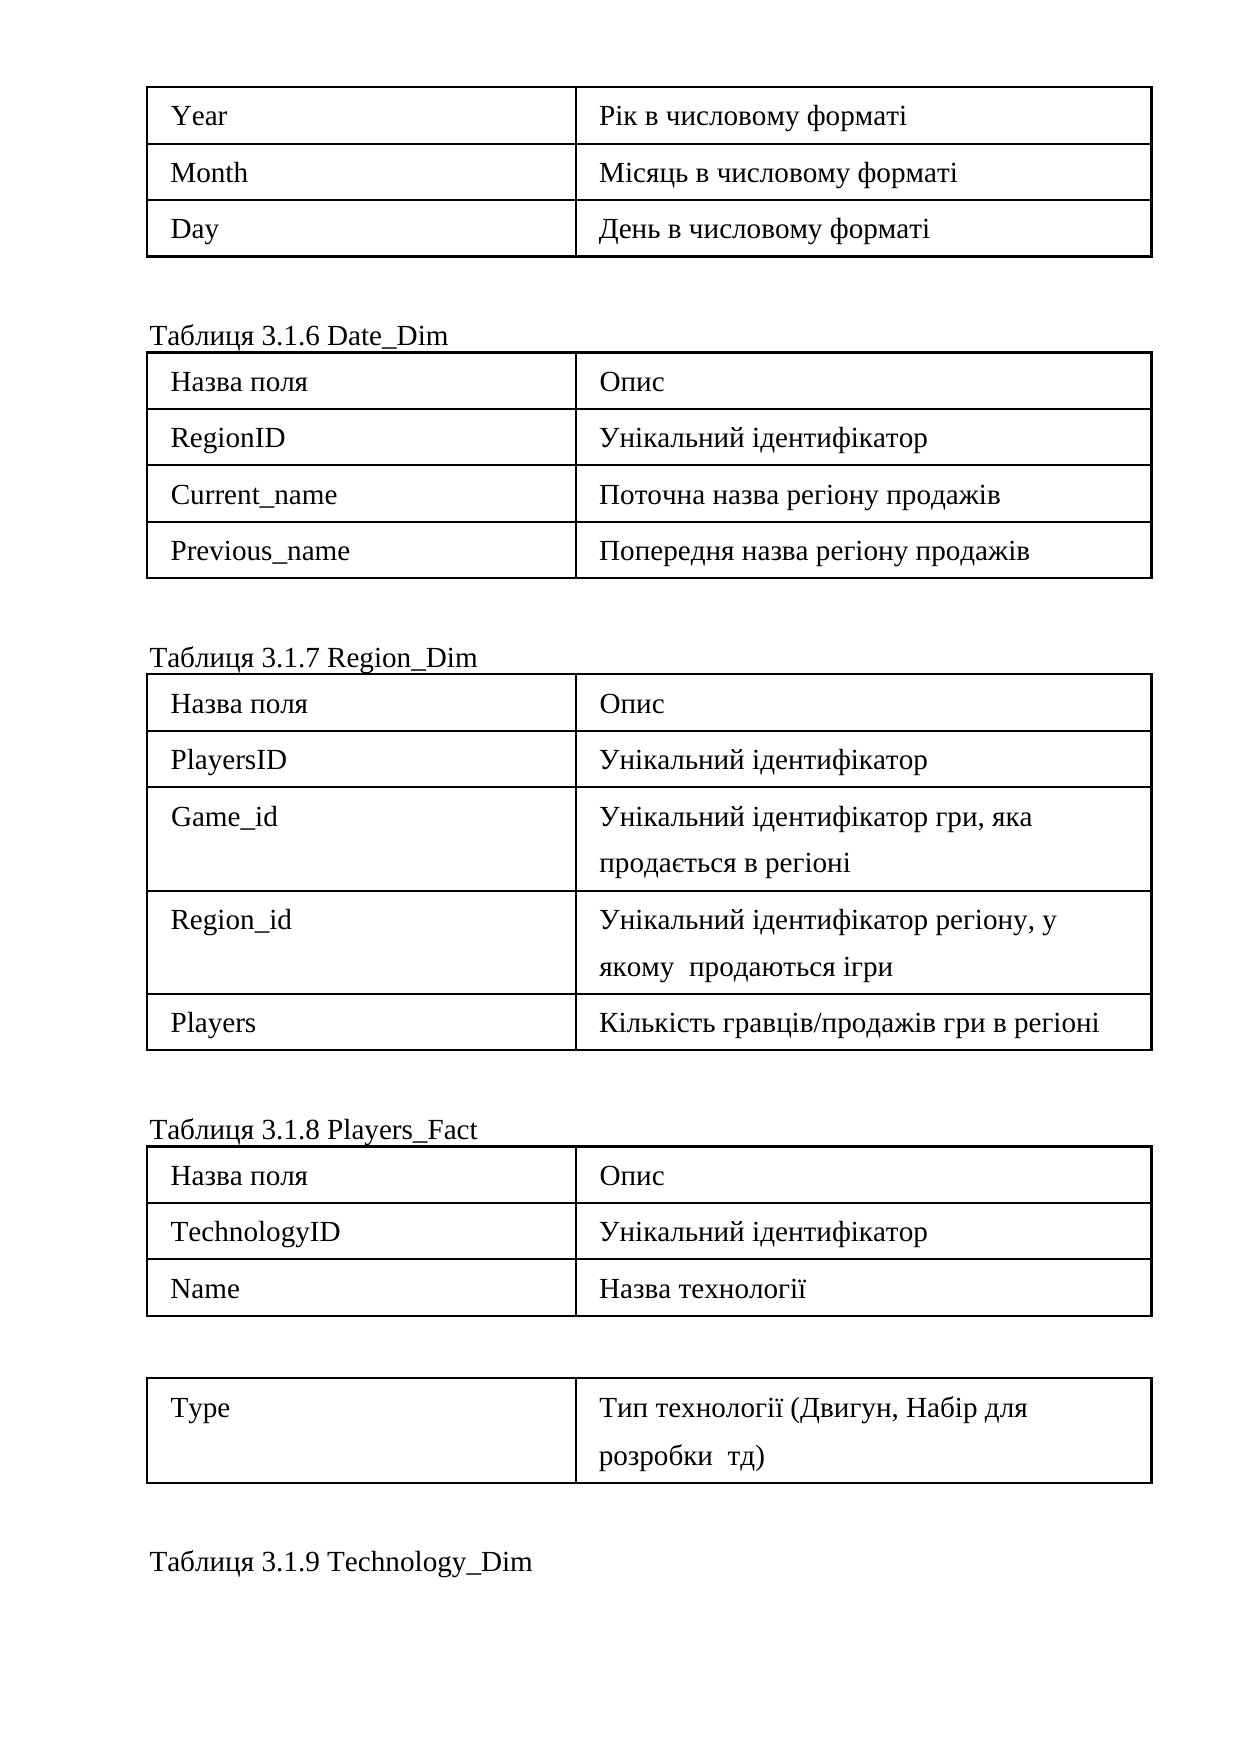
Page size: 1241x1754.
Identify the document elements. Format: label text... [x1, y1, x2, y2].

table_header Опис [577, 354, 1150, 408]
text Таблиця 3.1.6 Date_Dim [149, 318, 1161, 351]
text Таблиця 3.1.9 Technology_Dim [149, 1544, 1161, 1578]
table_cell Поточна назва регіону продажів [577, 466, 1150, 521]
table_cell Region_id [148, 892, 575, 993]
table_cell Current_name [148, 466, 575, 521]
table_cell PlayersID [148, 732, 575, 786]
table_cell Місяць в числовому форматі [577, 145, 1150, 199]
table_cell Попередня назва регіону продажів [577, 523, 1150, 577]
table_cell Players [148, 995, 575, 1049]
table_cell Унікальний ідентифікатор регіону, у якому продаються ігри [577, 892, 1150, 993]
table_header Назва поля [148, 354, 575, 408]
table_header Тип технології (Двигун, Набір для розробки тд) [577, 1379, 1150, 1482]
table_header Назва поля [148, 675, 575, 730]
table_header Опис [577, 1148, 1150, 1202]
table_cell Унікальний ідентифікатор [577, 410, 1150, 464]
table_cell Previous_name [148, 523, 575, 577]
table_cell RegionID [148, 410, 575, 464]
table_header Назва поля [148, 1148, 575, 1202]
text Таблиця 3.1.8 Players_Fact [149, 1112, 1161, 1145]
table_cell Day [148, 201, 575, 255]
table_cell Game_id [148, 788, 575, 889]
table_cell Year [148, 88, 575, 142]
table_header Опис [577, 675, 1150, 730]
table_cell Month [148, 145, 575, 199]
table_cell Назва технології [577, 1260, 1150, 1315]
table_cell Name [148, 1260, 575, 1315]
table_cell День в числовому форматі [577, 201, 1150, 255]
table_cell Унікальний ідентифікатор [577, 732, 1150, 786]
table_cell Унікальний ідентифікатор гри, яка продається в регіоні [577, 788, 1150, 889]
text Таблиця 3.1.7 Region_Dim [149, 640, 1161, 673]
table_cell TechnologyID [148, 1204, 575, 1258]
table_cell Кількість гравців/продажів гри в регіоні [577, 995, 1150, 1049]
table_header Type [148, 1379, 575, 1482]
table_cell Рік в числовому форматі [577, 88, 1150, 142]
table_cell Унікальний ідентифікатор [577, 1204, 1150, 1258]
